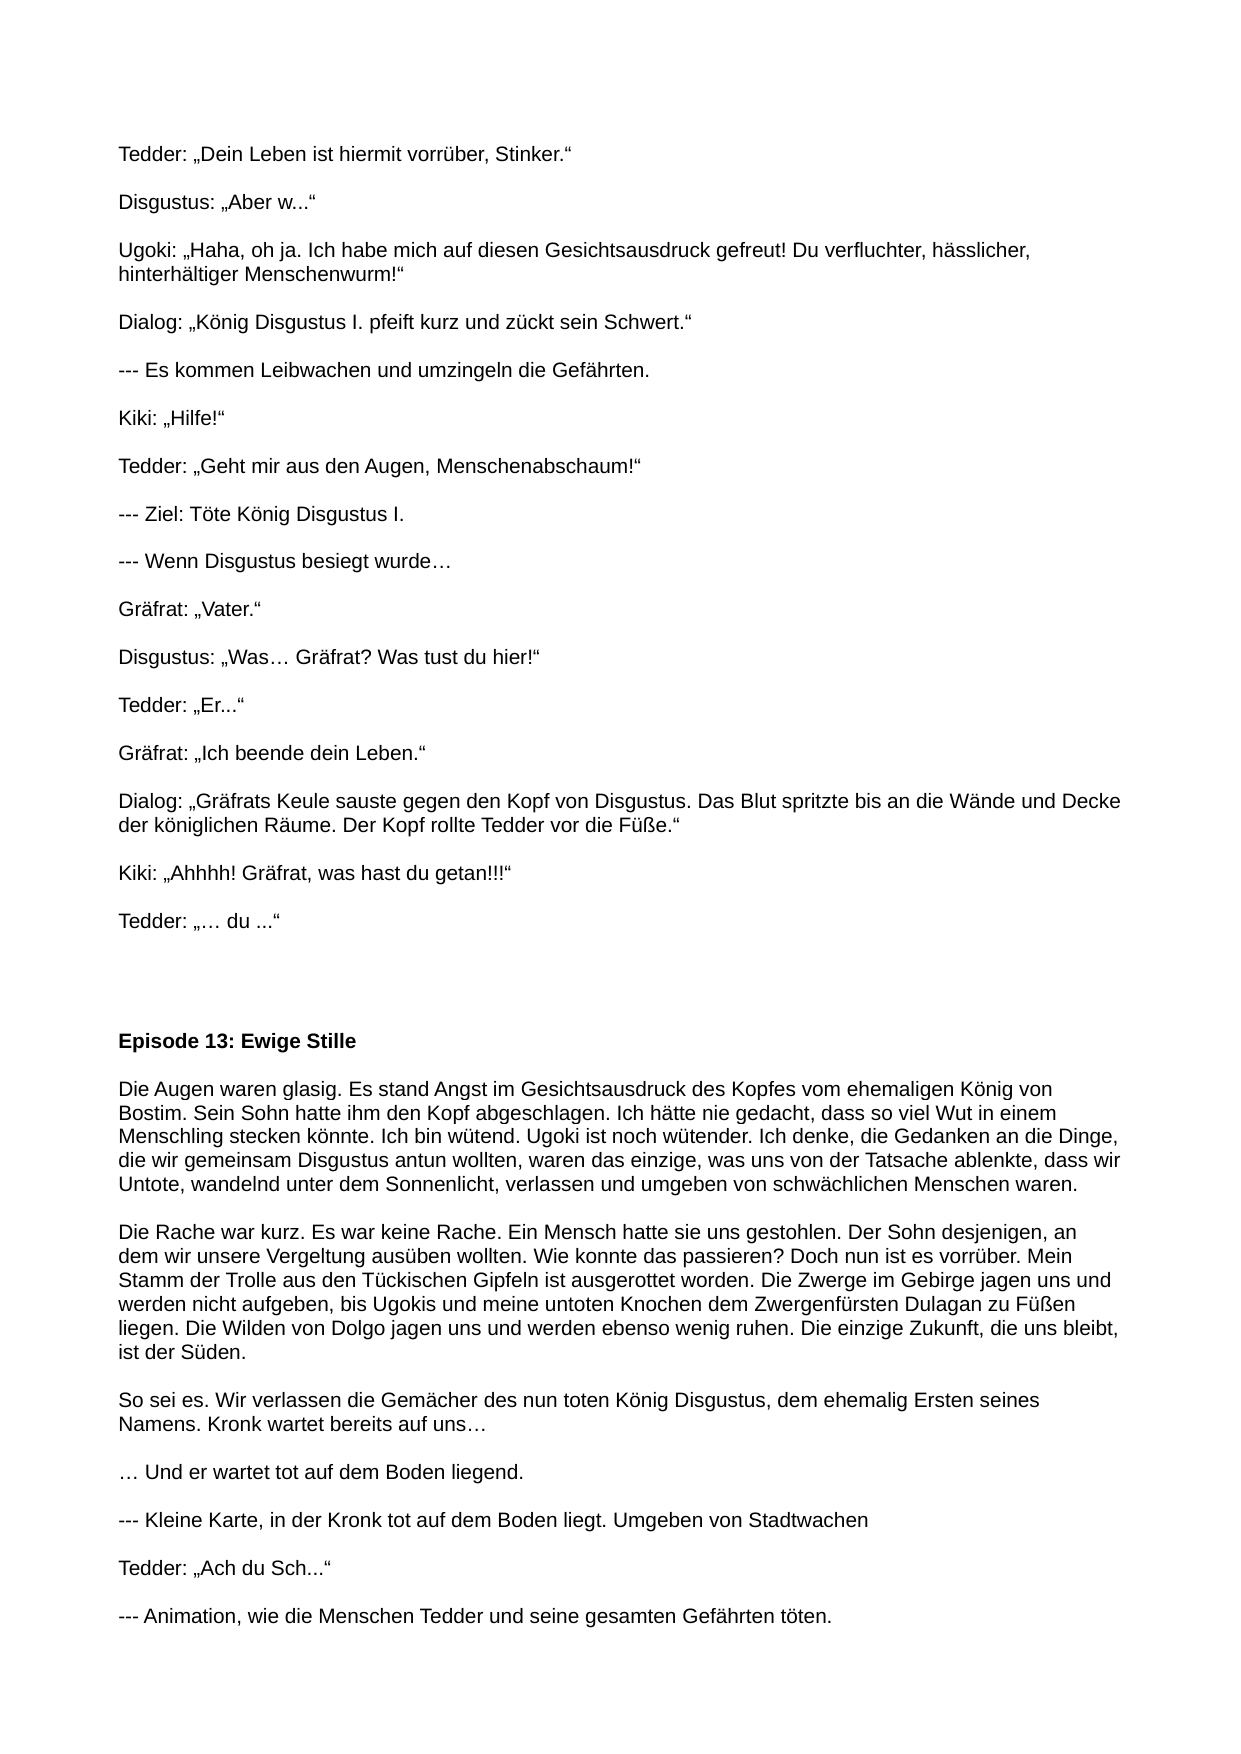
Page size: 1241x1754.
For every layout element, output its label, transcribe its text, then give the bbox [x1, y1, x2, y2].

text Kiki: „Hilfe!“ [118, 406, 1122, 429]
text Tedder: „Geht mir aus den Augen, Menschenabschaum!“ [118, 453, 1122, 477]
text Die Augen waren glasig. Es stand Angst im Gesichtsausdruck des Kopfes vom ehemaligen König von Bostim. Sein Sohn hatte ihm den Kopf abgeschlagen. Ich hätte nie gedacht, dass so viel Wut in einem Menschling stecken könnte. Ich bin wütend. Ugoki ist noch wütender. Ich denke, die Gedanken an die Dinge, die wir gemeinsam Disgustus antun wollten, waren das einzige, was uns von der Tatsache ablenkte, dass wir Untote, wandelnd unter dem Sonnenlicht, verlassen und umgeben von schwächlichen Menschen waren. [118, 1076, 1122, 1196]
text Tedder: „Ach du Sch...“ [118, 1556, 1122, 1579]
text Kiki: „Ahhhh! Gräfrat, was hast du getan!!!“ [118, 861, 1122, 885]
text Die Rache war kurz. Es war keine Rache. Ein Mensch hatte sie uns gestohlen. Der Sohn desjenigen, an dem wir unsere Vergeltung ausüben wollten. Wie konnte das passieren? Doch nun ist es vorrüber. Mein Stamm der Trolle aus den Tückischen Gipfeln ist ausgerottet worden. Die Zwerge im Gebirge jagen uns und werden nicht aufgeben, bis Ugokis und meine untoten Knochen dem Zwergenfürsten Dulagan zu Füßen liegen. Die Wilden von Dolgo jagen uns und werden ebenso wenig ruhen. Die einzige Zukunft, die uns bleibt, ist der Süden. [118, 1220, 1122, 1364]
text --- Animation, wie die Menschen Tedder und seine gesamten Gefährten töten. [118, 1603, 1122, 1627]
text Tedder: „Dein Leben ist hiermit vorrüber, Stinker.“ [118, 142, 1122, 166]
text --- Wenn Disgustus besiegt wurde… [118, 549, 1122, 573]
text Dialog: „Gräfrats Keule sauste gegen den Kopf von Disgustus. Das Blut spritzte bis an die Wände und Decke der königlichen Räume. Der Kopf rollte Tedder vor die Füße.“ [118, 789, 1122, 837]
text Dialog: „König Disgustus I. pfeift kurz und zückt sein Schwert.“ [118, 310, 1122, 334]
text Disgustus: „Was… Gräfrat? Was tust du hier!“ [118, 645, 1122, 669]
text --- Ziel: Töte König Disgustus I. [118, 501, 1122, 525]
text Gräfrat: „Vater.“ [118, 597, 1122, 621]
text Episode 13: Ewige Stille [118, 1028, 1122, 1052]
text Gräfrat: „Ich beende dein Leben.“ [118, 741, 1122, 765]
text --- Es kommen Leibwachen und umzingeln die Gefährten. [118, 358, 1122, 382]
text Tedder: „Er...“ [118, 693, 1122, 717]
text … Und er wartet tot auf dem Boden liegend. [118, 1460, 1122, 1484]
text --- Kleine Karte, in der Kronk tot auf dem Boden liegt. Umgeben von Stadtwachen [118, 1508, 1122, 1532]
text So sei es. Wir verlassen die Gemächer des nun toten König Disgustus, dem ehemalig Ersten seines Namens. Kronk wartet bereits auf uns… [118, 1388, 1122, 1436]
text Tedder: „… du ...“ [118, 909, 1122, 933]
text Ugoki: „Haha, oh ja. Ich habe mich auf diesen Gesichtsausdruck gefreut! Du verfluchter, hässlicher, hinterhältiger Menschenwurm!“ [118, 238, 1122, 286]
text Disgustus: „Aber w...“ [118, 190, 1122, 214]
